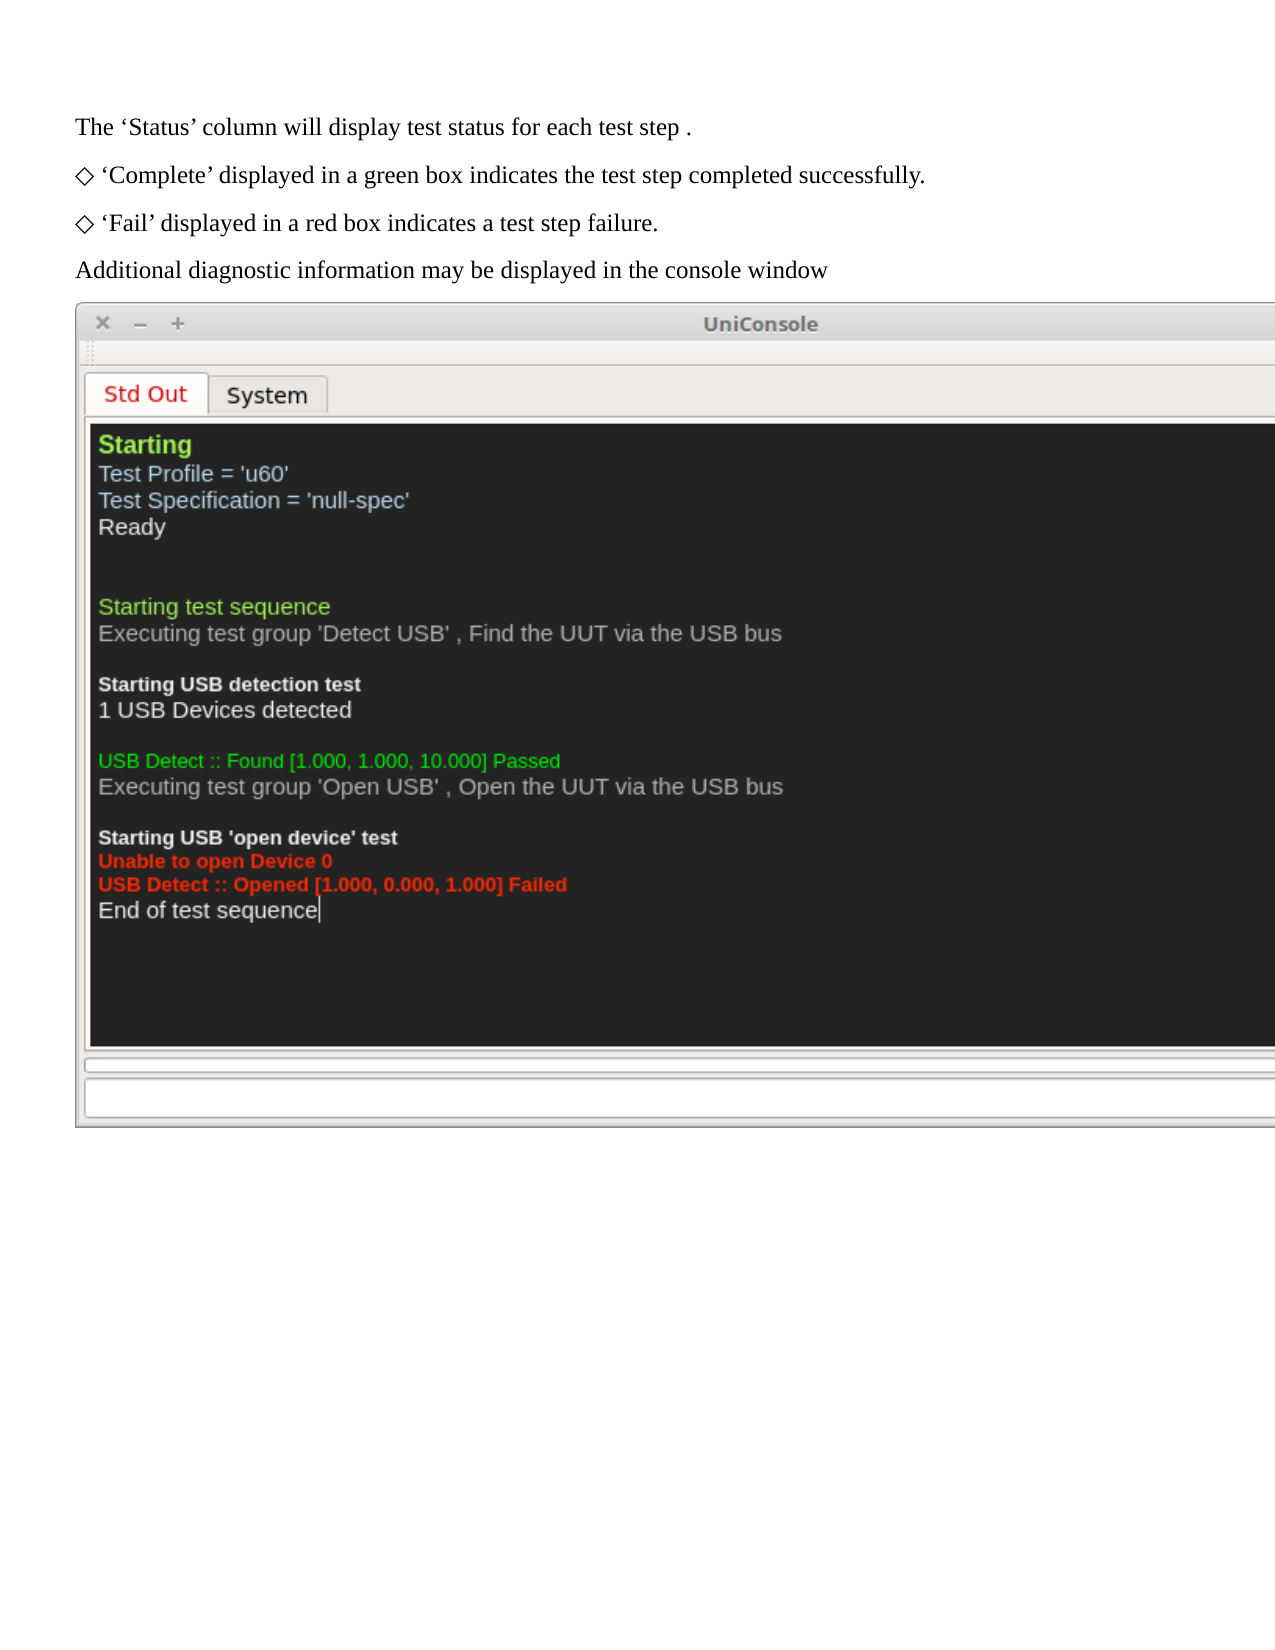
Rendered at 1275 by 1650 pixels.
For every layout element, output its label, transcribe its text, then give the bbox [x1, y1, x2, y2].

picture [75, 302, 1275, 1128]
text Additional diagnostic information may be displayed in the console window [75, 255, 1200, 284]
text ◇ ‘Complete’ displayed in a green box indicates the test step completed successfully. [75, 160, 1200, 189]
text The ‘Status’ column will display test status for each test step . [75, 112, 1200, 141]
text ◇ ‘Fail’ displayed in a red box indicates a test step failure. [75, 208, 1200, 236]
